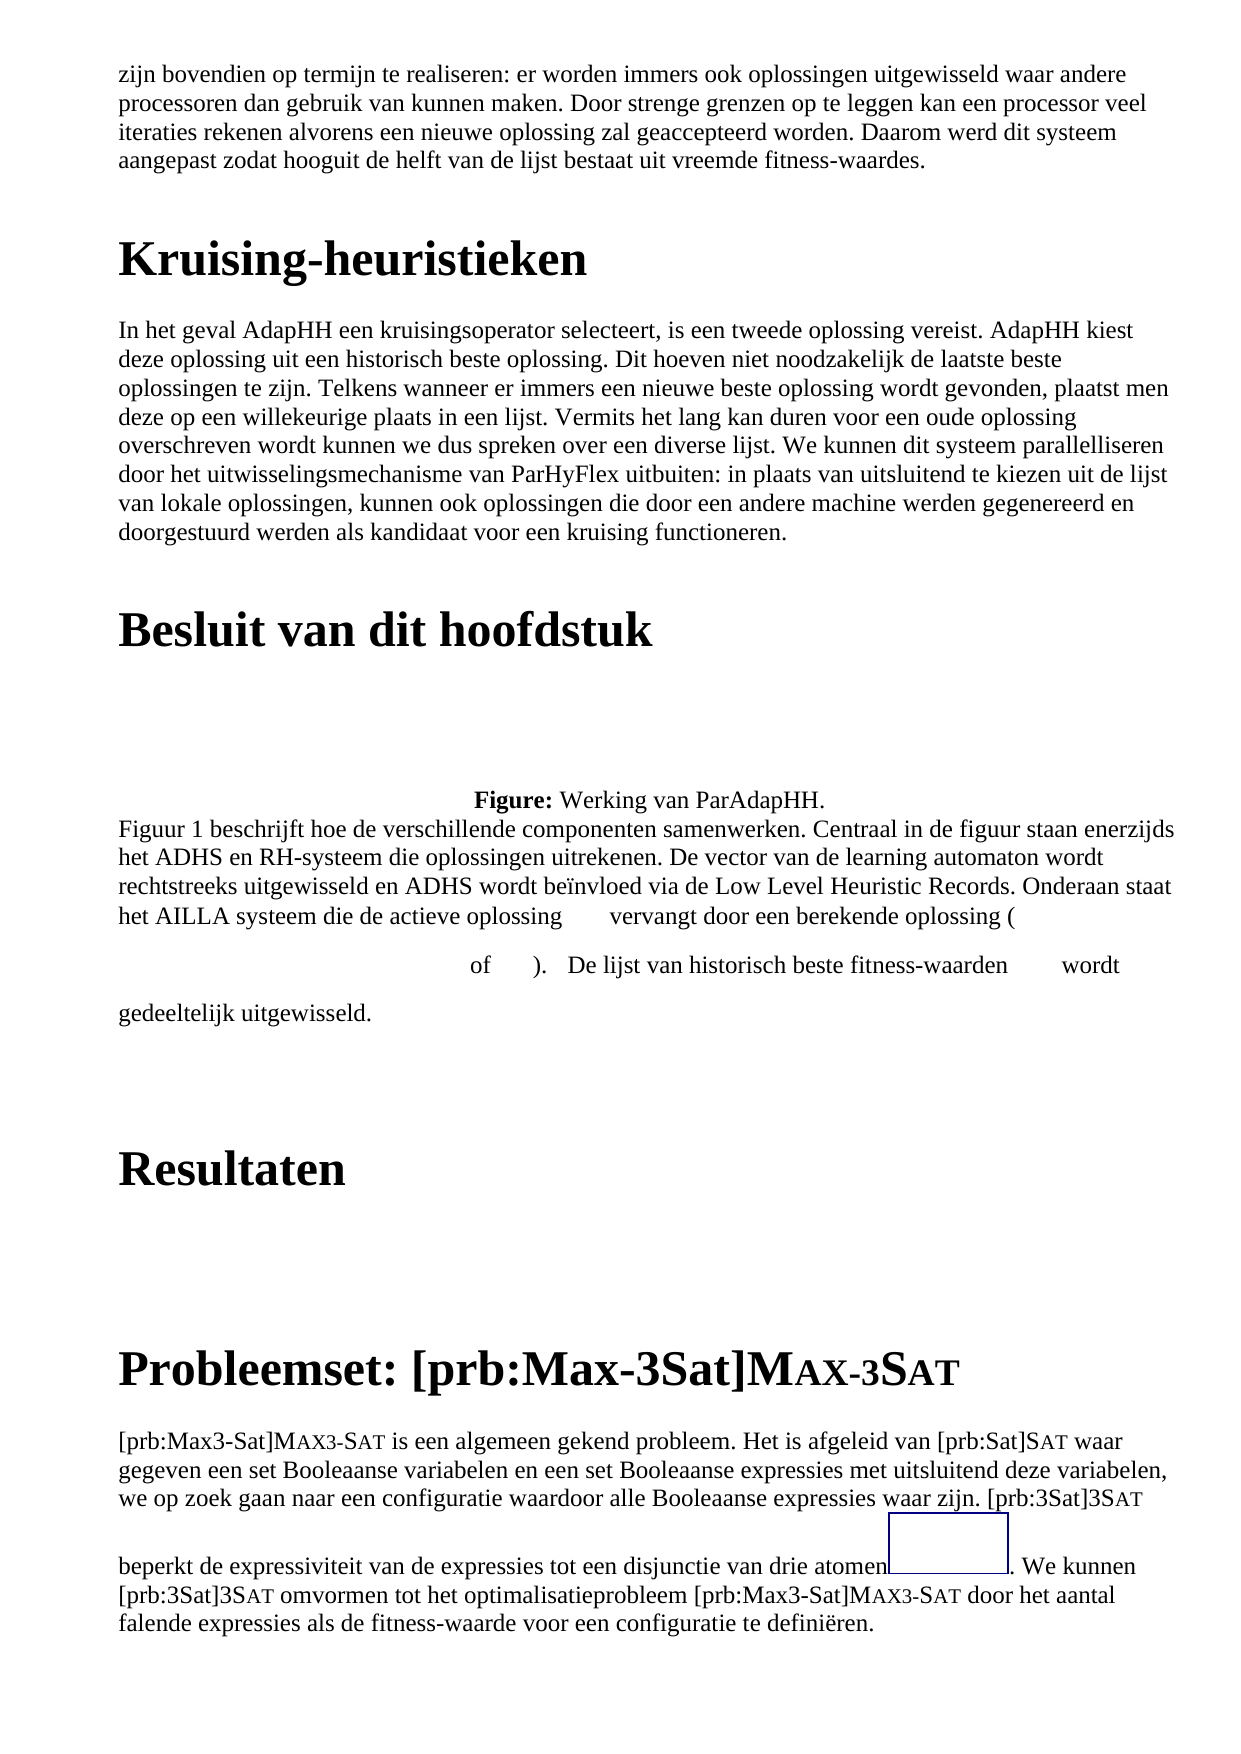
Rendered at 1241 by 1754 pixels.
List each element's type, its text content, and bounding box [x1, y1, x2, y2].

text Figure: Werking van ParAdapHH. [118, 785, 1181, 814]
text Figuur 1 beschrijft hoe de verschillende componenten samenwerken. Centraal in de figuur staan enerzijds het ADHS en RH-systeem die oplossingen uitrekenen. De vector van de learning automaton wordt rechtstreeks uitgewisseld en ADHS wordt beïnvloed via de Low Level Heuristic Records. Onderaan staat het AILLA systeem die de actieve oplossing vervangt door een berekende oplossing ( of ). De lijst van historisch beste fitness-waarden wordt gedeeltelijk uitgewisseld. [118, 814, 1181, 1027]
subtitle Resultaten [118, 1082, 1181, 1197]
table_header [623, 692, 676, 785]
text In het geval AdapHH een kruisingsoperator selecteert, is een tweede oplossing vereist. AdapHH kiest deze oplossing uit een historisch beste oplossing. Dit hoeven niet noodzakelijk de laatste beste oplossingen te zijn. Telkens wanneer er immers een nieuwe beste oplossing wordt gevonden, plaatst men deze op een willekeurige plaats in een lijst. Vermits het lang kan duren voor een oude oplossing overschreven wordt kunnen we dus spreken over een diverse lijst. We kunnen dit systeem parallelliseren door het uitwisselingsmechanisme van ParHyFlex uitbuiten: in plaats van uitsluitend te kiezen uit de lijst van lokale oplossingen, kunnen ook oplossingen die door een andere machine werden gegenereerd en doorgestuurd werden als kandidaat voor een kruising functioneren. [118, 316, 1181, 546]
text [prb:Max3-Sat]MAX3-SAT is een algemeen gekend probleem. Het is afgeleid van [prb:Sat]SAT waar gegeven een set Booleaanse variabelen en een set Booleaanse expressies met uitsluitend deze variabelen, we op zoek gaan naar een configuratie waardoor alle Booleaanse expressies waar zijn. [prb:3Sat]3SAT beperkt de expressiviteit van de expressies tot een disjunctie van drie atomen. We kunnen [prb:3Sat]3SAT omvormen tot het optimalisatieprobleem [prb:Max3-Sat]MAX3-SAT door het aantal falende expressies als de fitness-waarde voor een configuratie te definiëren. [118, 1426, 1181, 1637]
subtitle Kruising-heuristieken [118, 228, 1181, 286]
subtitle Besluit van dit hoofdstuk [118, 600, 1181, 657]
text zijn bovendien op termijn te realiseren: er worden immers ook oplossingen uitgewisseld waar andere processoren dan gebruik van kunnen maken. Door strenge grenzen op te leggen kan een processor veel iteraties rekenen alvorens een nieuwe oplossing zal geaccepteerd worden. Daarom werd dit systeem aangepast zodat hooguit de helft van de lijst bestaat uit vreemde fitness-waardes. [118, 59, 1181, 174]
subtitle Probleemset: [prb:Max-3Sat]MAX-3SAT [118, 1339, 1181, 1397]
